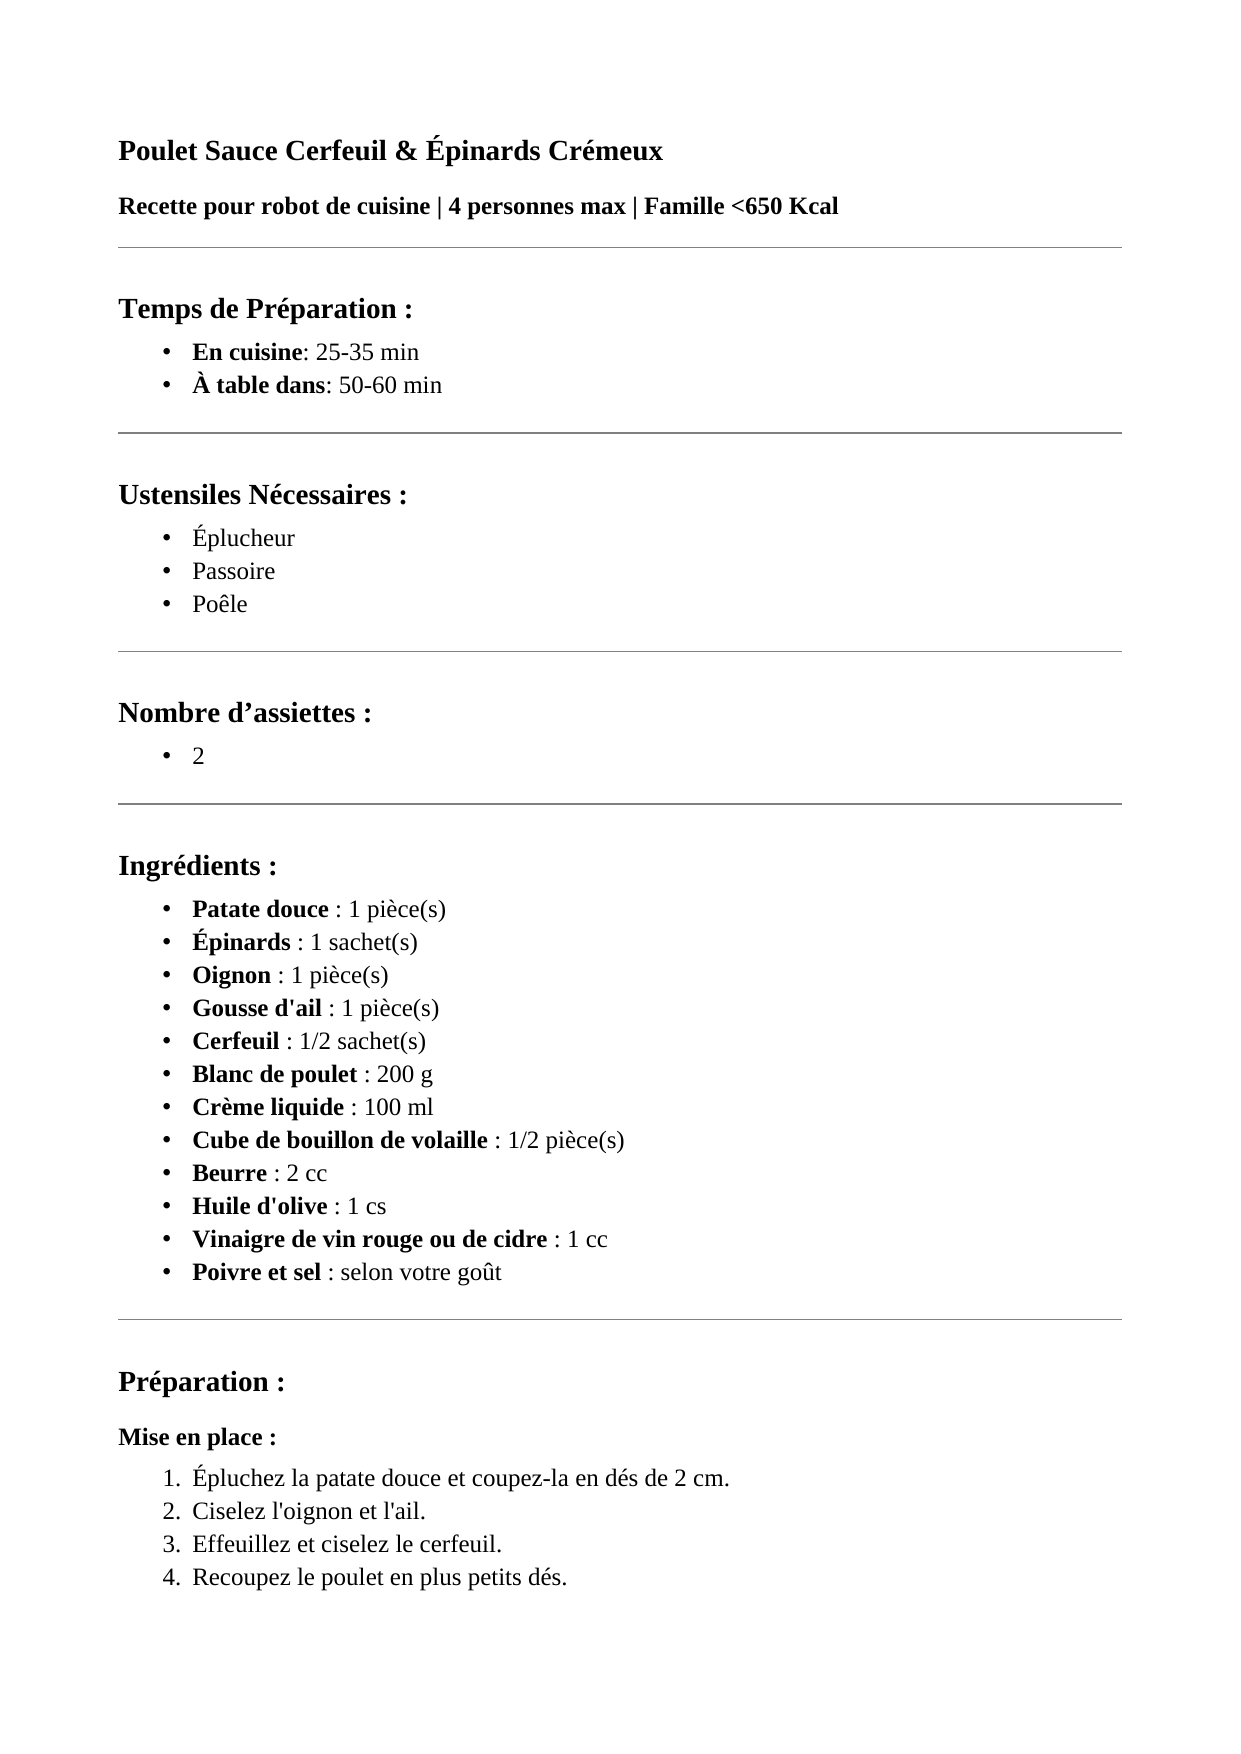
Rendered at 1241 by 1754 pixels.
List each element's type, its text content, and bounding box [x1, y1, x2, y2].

subtitle Ustensiles Nécessaires : [118, 477, 1122, 510]
list Cerfeuil : 1/2 sachet(s) [162, 1026, 1122, 1055]
list En cuisine: 25-35 min [162, 337, 1122, 366]
list Patate douce : 1 pièce(s) [162, 894, 1122, 923]
subtitle Nombre d’assiettes : [118, 695, 1122, 729]
list Oignon : 1 pièce(s) [162, 960, 1122, 989]
list Huile d'olive : 1 cs [162, 1191, 1122, 1220]
list Poivre et sel : selon votre goût [162, 1257, 1122, 1286]
subtitle Mise en place : [118, 1422, 1122, 1451]
list Crème liquide : 100 ml [162, 1092, 1122, 1121]
list À table dans: 50-60 min [162, 370, 1122, 399]
list Effeuillez et ciselez le cerfeuil. [162, 1529, 1122, 1558]
list Éplucheur [162, 523, 1122, 552]
subtitle Temps de Préparation : [118, 291, 1122, 325]
list Recoupez le poulet en plus petits dés. [162, 1562, 1122, 1591]
subtitle Poulet Sauce Cerfeuil & Épinards Crémeux [118, 133, 1122, 166]
subtitle Recette pour robot de cuisine | 4 personnes max | Famille <650 Kcal [118, 191, 1122, 220]
subtitle Préparation : [118, 1364, 1122, 1397]
list Épluchez la patate douce et coupez-la en dés de 2 cm. [162, 1463, 1122, 1492]
list Blanc de poulet : 200 g [162, 1059, 1122, 1088]
list 2 [162, 741, 1122, 770]
list Passoire [162, 556, 1122, 585]
list Vinaigre de vin rouge ou de cidre : 1 cc [162, 1224, 1122, 1253]
list Gousse d'ail : 1 pièce(s) [162, 993, 1122, 1022]
list Ciselez l'oignon et l'ail. [162, 1496, 1122, 1525]
list Cube de bouillon de volaille : 1/2 pièce(s) [162, 1125, 1122, 1154]
list Épinards : 1 sachet(s) [162, 927, 1122, 956]
subtitle Ingrédients : [118, 848, 1122, 881]
list Beurre : 2 cc [162, 1158, 1122, 1187]
list Poêle [162, 589, 1122, 618]
